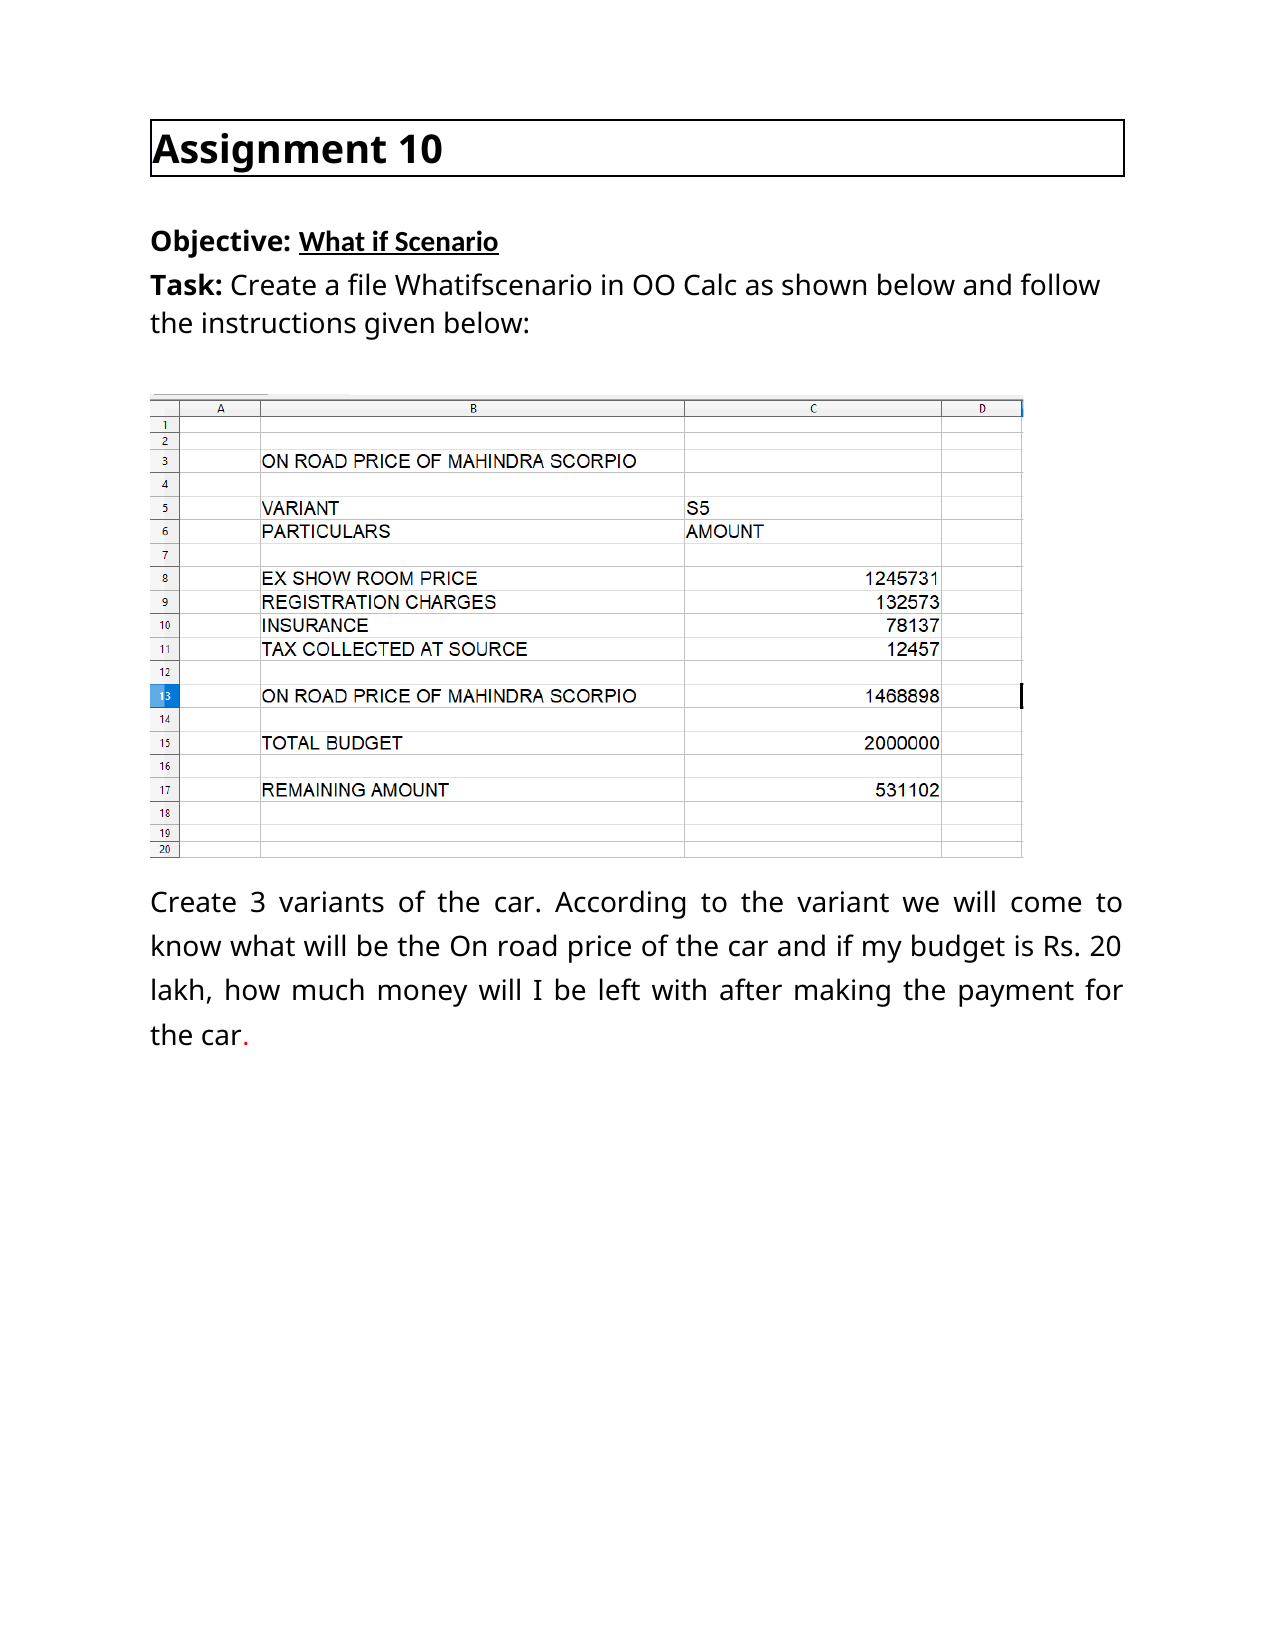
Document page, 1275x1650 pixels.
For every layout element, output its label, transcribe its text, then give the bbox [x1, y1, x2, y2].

picture [150, 394, 1024, 858]
subtitle Assignment 10 [152, 121, 1123, 175]
text Objective: What if Scenario [150, 221, 1125, 259]
text Task: Create a file Whatifscenario in OO Calc as shown below and follow the instructions given below: [150, 265, 1125, 342]
text Create 3 variants of the car. According to the variant we will come to know what will be the On road price of the car and if my budget is Rs. 20 lakh, how much money will I be left with after making the payment for the car. [150, 883, 1125, 1053]
